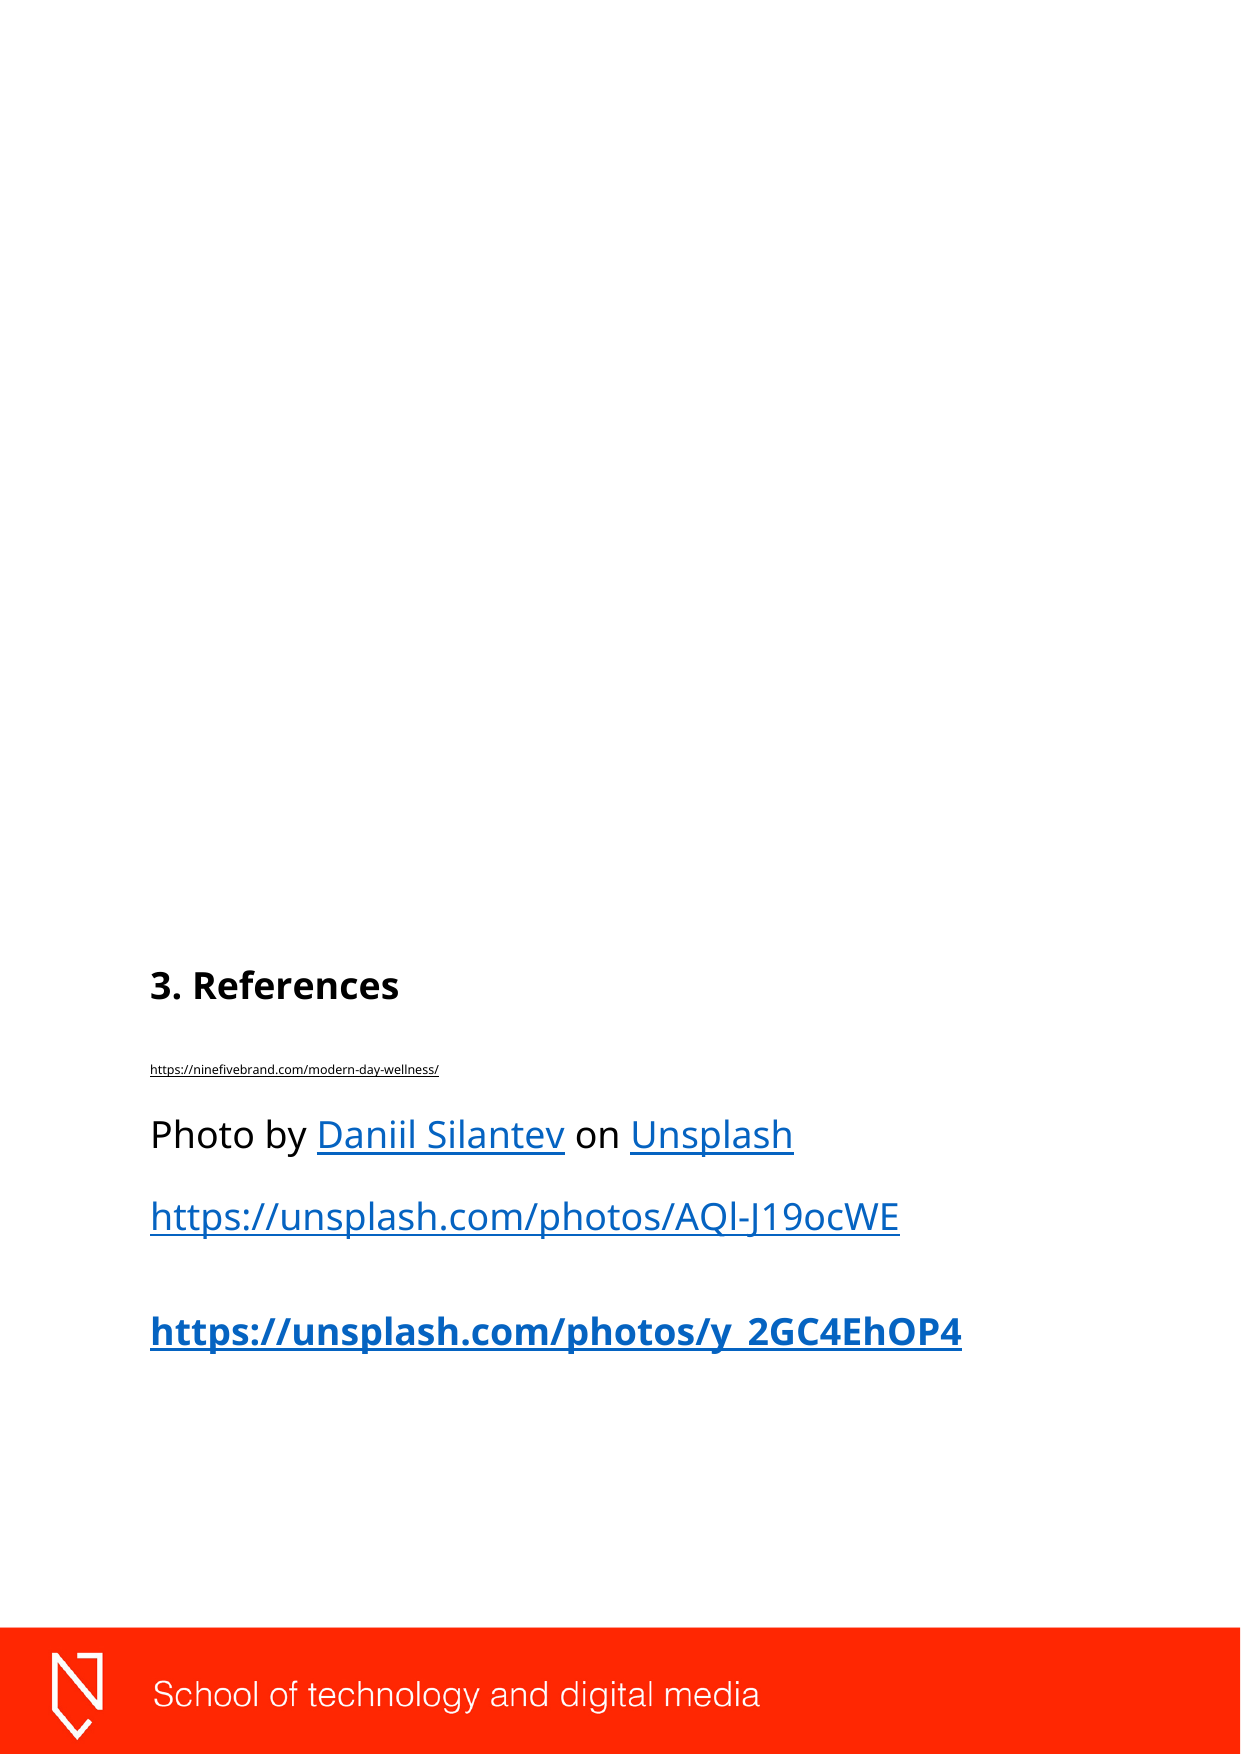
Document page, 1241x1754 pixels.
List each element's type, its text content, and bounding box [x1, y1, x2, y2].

subtitle 3. References [150, 959, 1090, 1010]
text https://ninefivebrand.com/modern-day-wellness/ [150, 1061, 1090, 1078]
subtitle https://unsplash.com/photos/y_2GC4EhOP4 [150, 1305, 1090, 1356]
picture [0, 1618, 1241, 1754]
text https://unsplash.com/photos/AQl-J19ocWE [150, 1190, 1090, 1241]
text Photo by Daniil Silantev on Unsplash [150, 1109, 1090, 1160]
